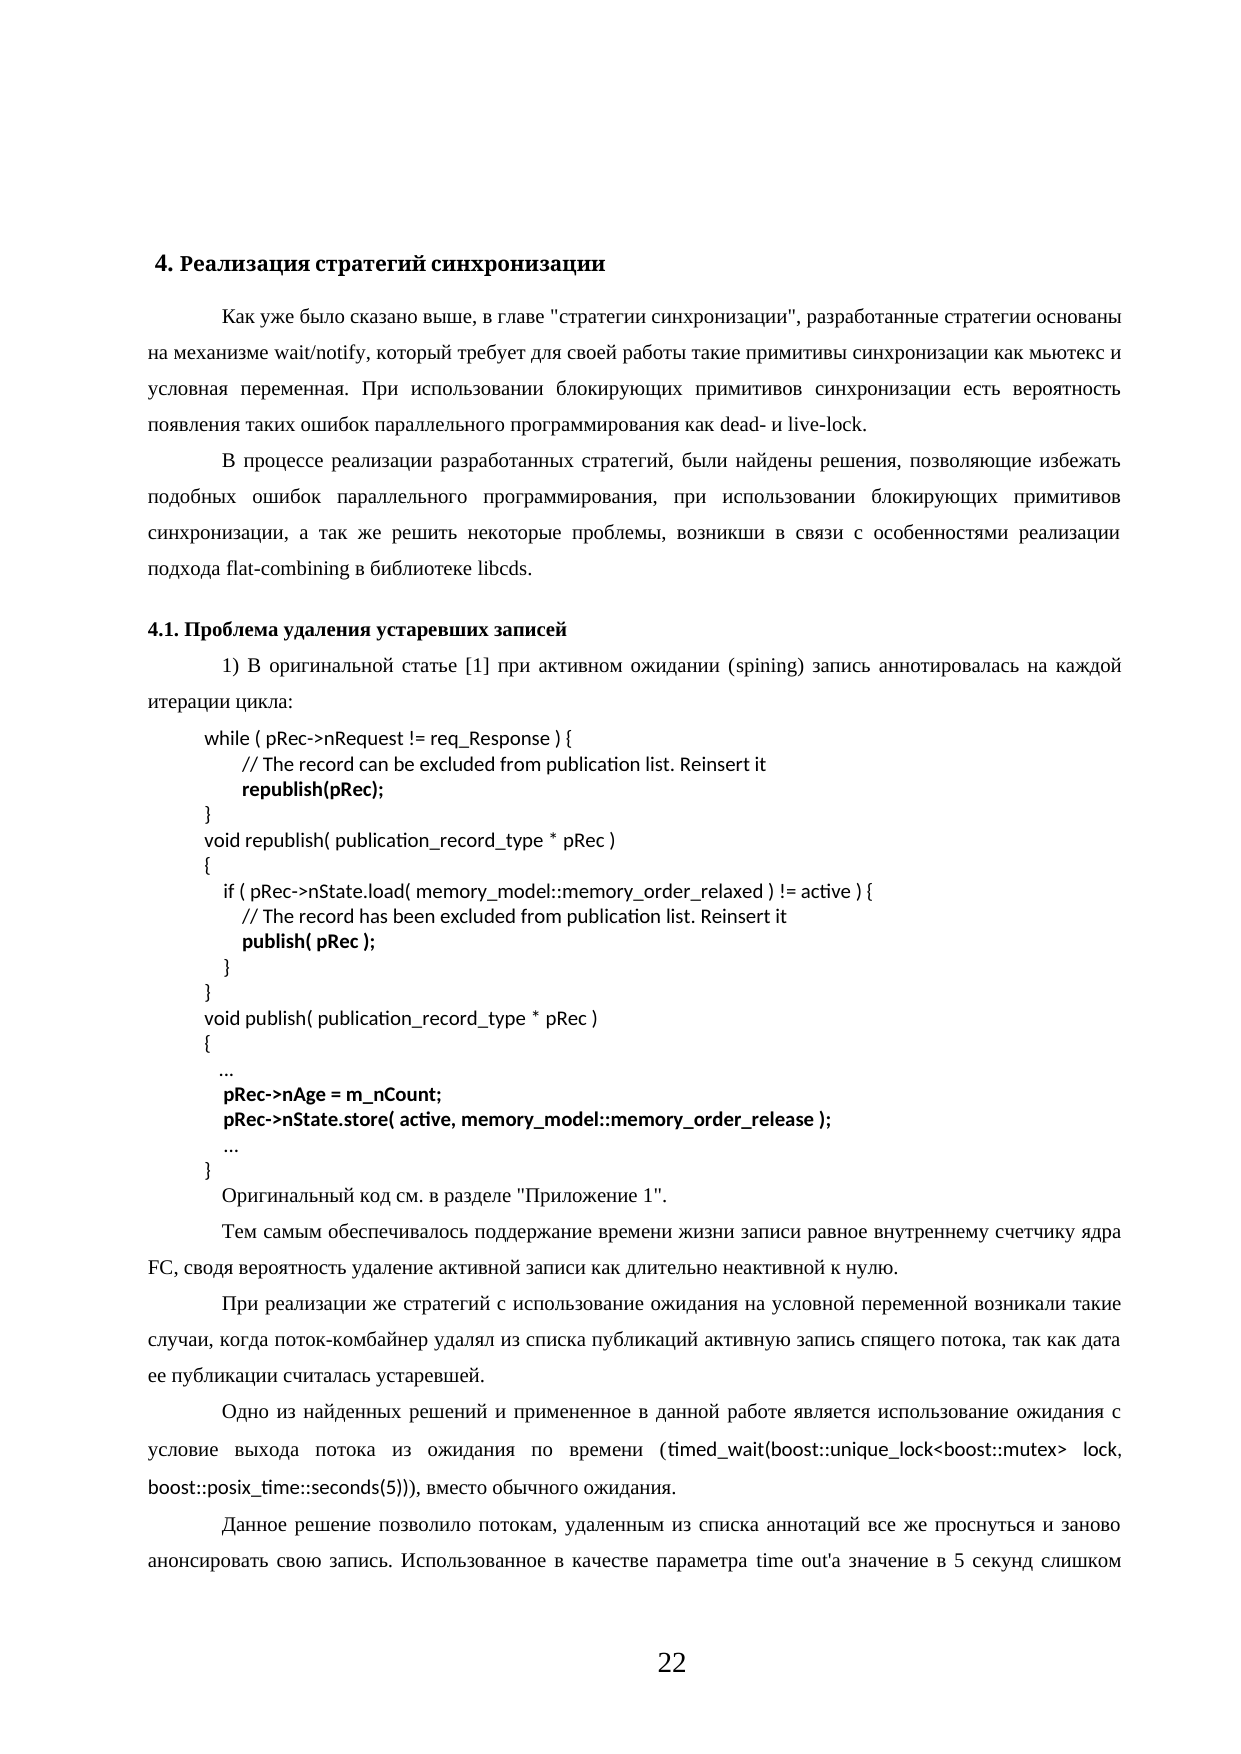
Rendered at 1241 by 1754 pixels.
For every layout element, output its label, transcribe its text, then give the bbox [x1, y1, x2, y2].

text publish( pRec ); [148, 929, 1122, 954]
subtitle Реализация стратегий синхронизации [154, 248, 1122, 277]
text } [148, 954, 1122, 979]
text Как уже было сказано выше, в главе "стратегии синхронизации", разработанные стратегии основаны на механизме wait/notify, который требует для своей работы такие примитивы синхронизации как мьютекс и условная переменная. При использовании блокирующих примитивов синхронизации есть вероятность появления таких ошибок параллельного программирования как dead- и live-lock. [148, 304, 1122, 436]
text Тем самым обеспечивалось поддержание времени жизни записи равное внутреннему счетчику ядра FC, сводя вероятность удаление активной записи как длительно неактивной к нулю. [148, 1219, 1122, 1279]
text pRec->nState.store( active, memory_model::memory_order_release ); [148, 1107, 1122, 1132]
text while ( pRec->nRequest != req_Response ) { [148, 725, 1122, 751]
text При реализации же стратегий с использование ожидания на условной переменной возникали такие случаи, когда поток-комбайнер удалял из списка публикаций активную запись спящего потока, так как дата ее публикации считалась устаревшей. [148, 1291, 1122, 1387]
text 1) В оригинальной статье [1] при активном ожидании (spining) запись аннотировалась на каждой итерации цикла: [148, 653, 1122, 713]
text if ( pRec->nState.load( memory_model::memory_order_relaxed ) != active ) { [148, 878, 1122, 903]
text } [148, 1157, 1122, 1183]
text В процессе реализации разработанных стратегий, были найдены решения, позволяющие избежать подобных ошибок параллельного программирования, при использовании блокирующих примитивов синхронизации, а так же решить некоторые проблемы, возникши в связи с особенностями реализации подхода flat-combining в библиотеке libcds. [148, 448, 1122, 580]
text { [148, 852, 1122, 878]
text void republish( publication_record_type * pRec ) [148, 827, 1122, 852]
text ... [148, 1132, 1122, 1157]
text Одно из найденных решений и примененное в данной работе является использование ожидания с условие выхода потока из ожидания по времени (timed_wait(boost::unique_lock<boost::mutex> lock, boost::posix_time::seconds(5))), вместо обычного ожидания. [148, 1399, 1122, 1499]
text pRec->nAge = m_nCount; [148, 1081, 1122, 1107]
text republish(pRec); [148, 776, 1122, 802]
subtitle Проблема удаления устаревших записей [148, 617, 1122, 641]
text void publish( publication_record_type * pRec ) [148, 1005, 1122, 1030]
text } [148, 979, 1122, 1005]
text Данное решение позволило потокам, удаленным из списка аннотаций все же проснуться и заново анонсировать свою запись. Использованное в качестве параметра time out'а значение в 5 секунд слишком [148, 1512, 1122, 1572]
text // The record can be excluded from publication list. Reinsert it [148, 751, 1122, 776]
text ... [148, 1056, 1122, 1081]
text } [148, 802, 1122, 827]
text // The record has been excluded from publication list. Reinsert it [148, 903, 1122, 929]
text Оригинальный код см. в разделе "Приложение 1". [148, 1183, 1122, 1207]
text { [148, 1030, 1122, 1056]
